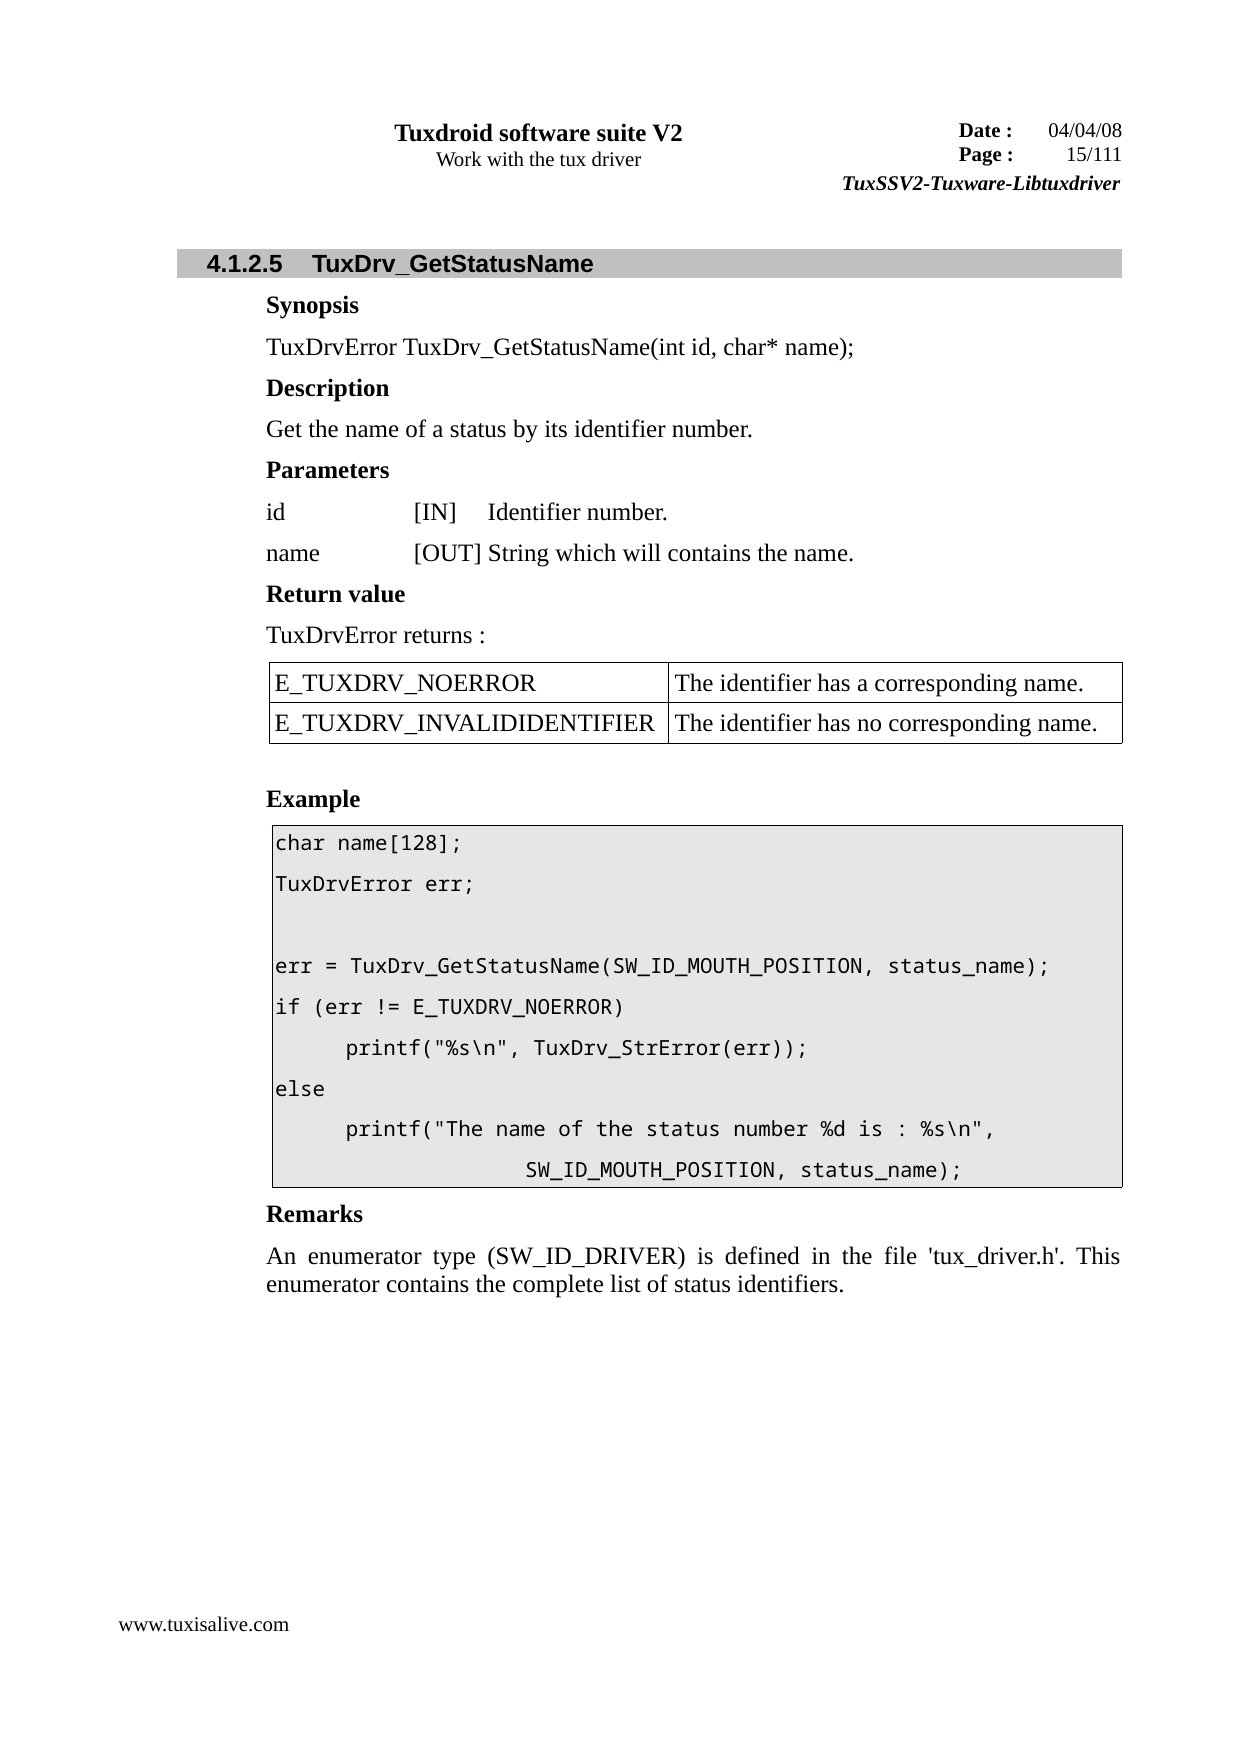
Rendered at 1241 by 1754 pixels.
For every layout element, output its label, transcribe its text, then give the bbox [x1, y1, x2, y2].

table_cell E_TUXDRV_INVALIDIDENTIFIER [270, 703, 668, 742]
text Example [266, 784, 1122, 812]
text name [OUT] String which will contains the name. [266, 538, 1122, 567]
text printf("The name of the status number %d is : %s\n", [273, 1112, 1122, 1143]
text if (err != E_TUXDRV_NOERROR) [273, 989, 1122, 1020]
text TuxDrvError err; [273, 866, 1122, 897]
subtitle TuxDrv_GetStatusName [177, 249, 1122, 278]
text char name[128]; [273, 826, 1122, 856]
text TuxDrvError TuxDrv_GetStatusName(int id, char* name); [266, 332, 1122, 361]
table_header The identifier has a corresponding name. [669, 663, 1122, 702]
text SW_ID_MOUTH_POSITION, status_name); [273, 1152, 1122, 1187]
text err = TuxDrv_GetStatusName(SW_ID_MOUTH_POSITION, status_name); [273, 948, 1122, 979]
table_cell The identifier has no corresponding name. [669, 703, 1122, 742]
text Remarks [266, 1199, 1122, 1228]
table_header E_TUXDRV_NOERROR [270, 663, 668, 702]
text printf("%s\n", TuxDrv_StrError(err)); [273, 1030, 1122, 1061]
text Description [266, 373, 1122, 402]
text Parameters [266, 456, 1122, 484]
text else [273, 1071, 1122, 1102]
text Return value [266, 579, 1122, 608]
text An enumerator type (SW_ID_DRIVER) is defined in the file 'tux_driver.h'. This enumerator contains the complete list of status identifiers. [266, 1241, 1122, 1298]
text id [IN] Identifier number. [266, 497, 1122, 526]
text Synopsis [266, 291, 1122, 319]
text TuxDrvError returns : [266, 621, 1122, 649]
text Get the name of a status by its identifier number. [266, 414, 1122, 443]
